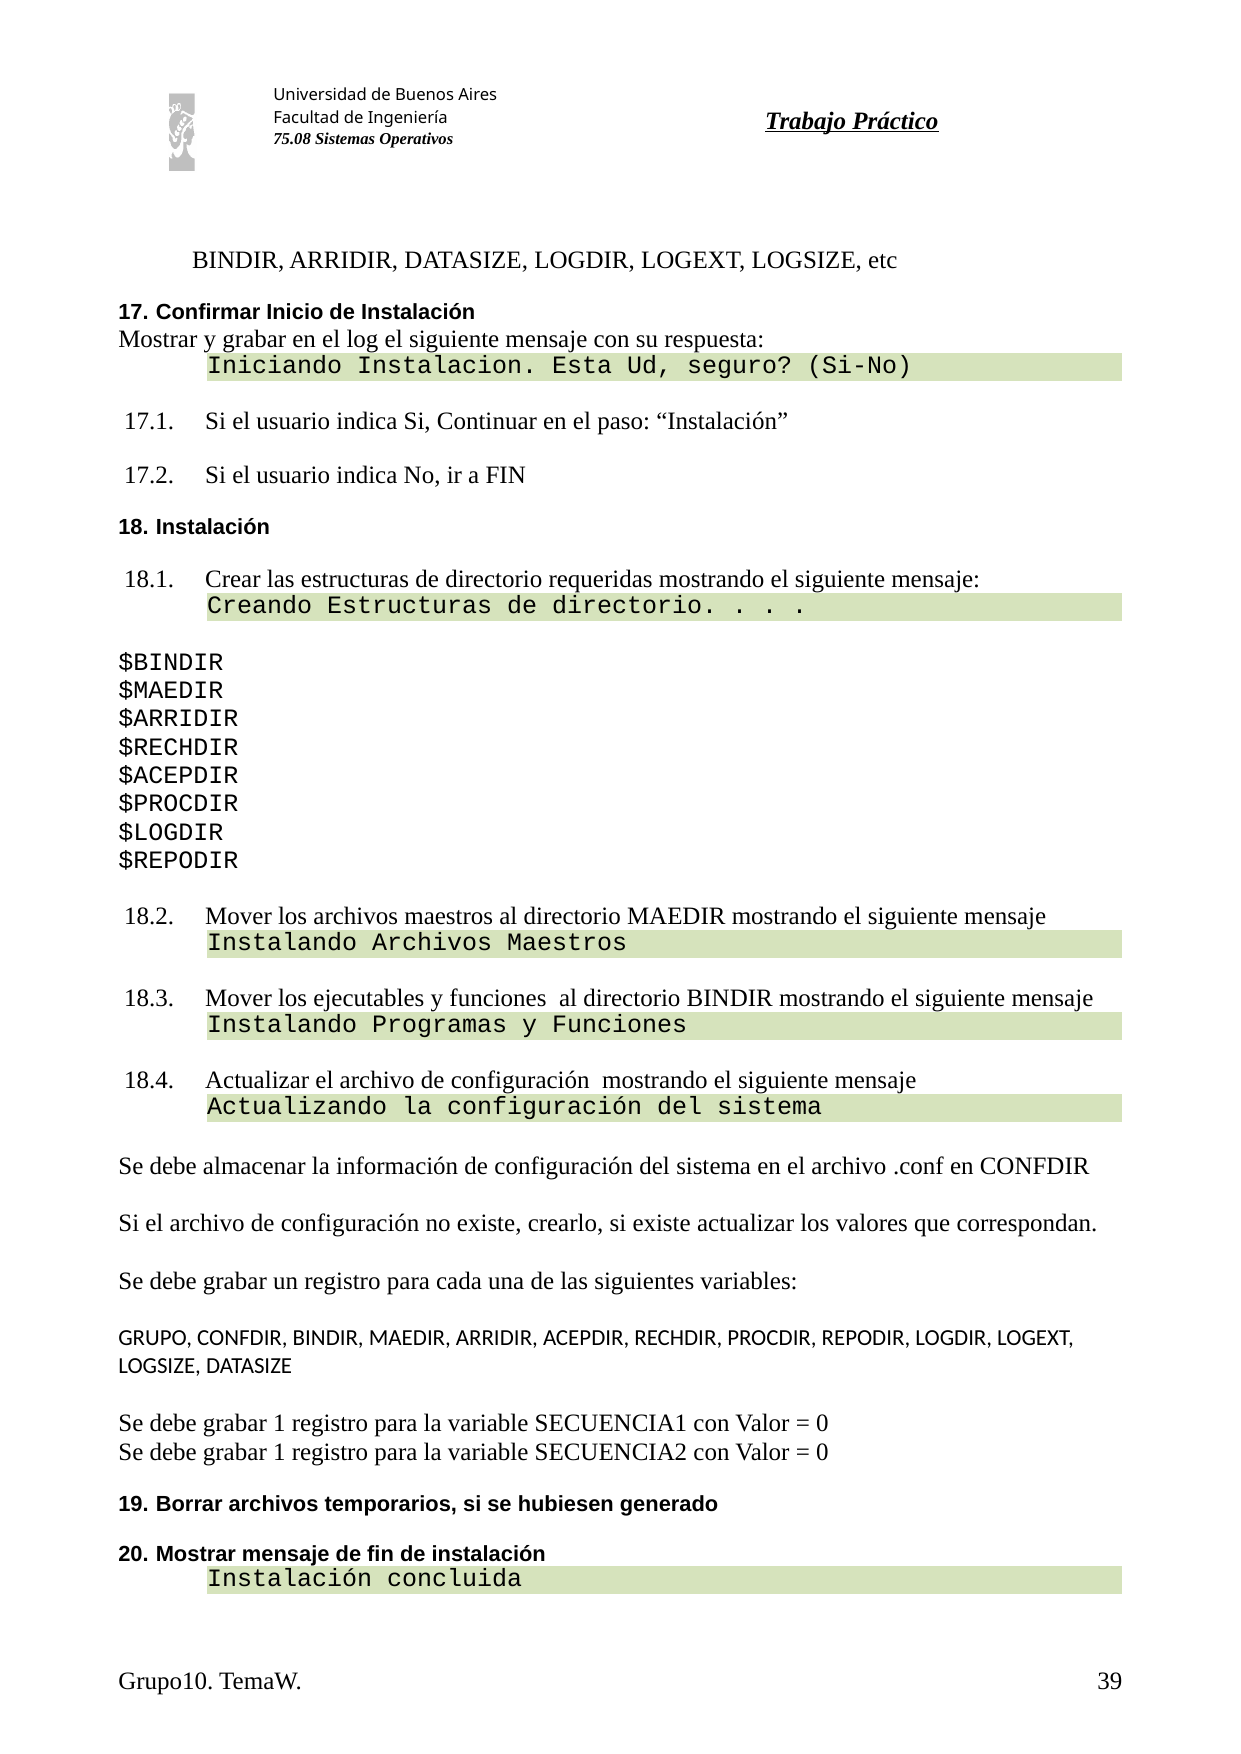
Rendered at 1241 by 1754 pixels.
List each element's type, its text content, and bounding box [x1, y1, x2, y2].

text Mostrar y grabar en el log el siguiente mensaje con su respuesta: [118, 324, 1122, 353]
list Crear las estructuras de directorio requeridas mostrando el siguiente mensaje: [118, 564, 1122, 593]
subtitle Borrar archivos temporarios, si se hubiesen generado [118, 1490, 1122, 1516]
text $MAEDIR [118, 678, 1122, 706]
text BINDIR, ARRIDIR, DATASIZE, LOGDIR, LOGEXT, LOGSIZE, etc [192, 245, 1122, 274]
text Actualizando la configuración del sistema [207, 1094, 1122, 1122]
text Instalando Archivos Maestros [207, 930, 1122, 958]
text $PROCDIR [118, 791, 1122, 819]
text Se debe grabar 1 registro para la variable SECUENCIA2 con Valor = 0 [118, 1437, 1122, 1465]
text $ACEPDIR [118, 763, 1122, 791]
text Se debe grabar 1 registro para la variable SECUENCIA1 con Valor = 0 [118, 1408, 1122, 1437]
subtitle Mostrar mensaje de fin de instalación [118, 1541, 1122, 1566]
text Se debe grabar un registro para cada una de las siguientes variables: [118, 1266, 1122, 1295]
subtitle Instalación [118, 514, 1122, 539]
text Instalación concluida [207, 1566, 1122, 1594]
text $BINDIR [118, 649, 1122, 678]
list Mover los archivos maestros al directorio MAEDIR mostrando el siguiente mensaje [118, 901, 1122, 930]
text $REPODIR [118, 848, 1122, 876]
subtitle Confirmar Inicio de Instalación [118, 299, 1122, 324]
text $ARRIDIR [118, 706, 1122, 734]
picture [168, 92, 198, 173]
text Si el archivo de configuración no existe, crearlo, si existe actualizar los valores que correspondan. [118, 1208, 1122, 1237]
text Iniciando Instalacion. Esta Ud, seguro? (Si-No) [207, 353, 1122, 381]
text Instalando Programas y Funciones [207, 1012, 1122, 1040]
text Creando Estructuras de directorio. . . . [207, 593, 1122, 621]
text GRUPO, CONFDIR, BINDIR, MAEDIR, ARRIDIR, ACEPDIR, RECHDIR, PROCDIR, REPODIR, LOGDIR, LOGEXT, LOGSIZE, DATASIZE [118, 1323, 1122, 1379]
list Actualizar el archivo de configuración mostrando el siguiente mensaje [118, 1065, 1122, 1094]
text $LOGDIR [118, 819, 1122, 848]
list Mover los ejecutables y funciones al directorio BINDIR mostrando el siguiente mensaje [118, 983, 1122, 1012]
text Se debe almacenar la información de configuración del sistema en el archivo .conf en CONFDIR [118, 1151, 1122, 1180]
text $RECHDIR [118, 734, 1122, 763]
list Si el usuario indica Si, Continuar en el paso: “Instalación” [118, 406, 1122, 435]
list Si el usuario indica No, ir a FIN [118, 460, 1122, 489]
